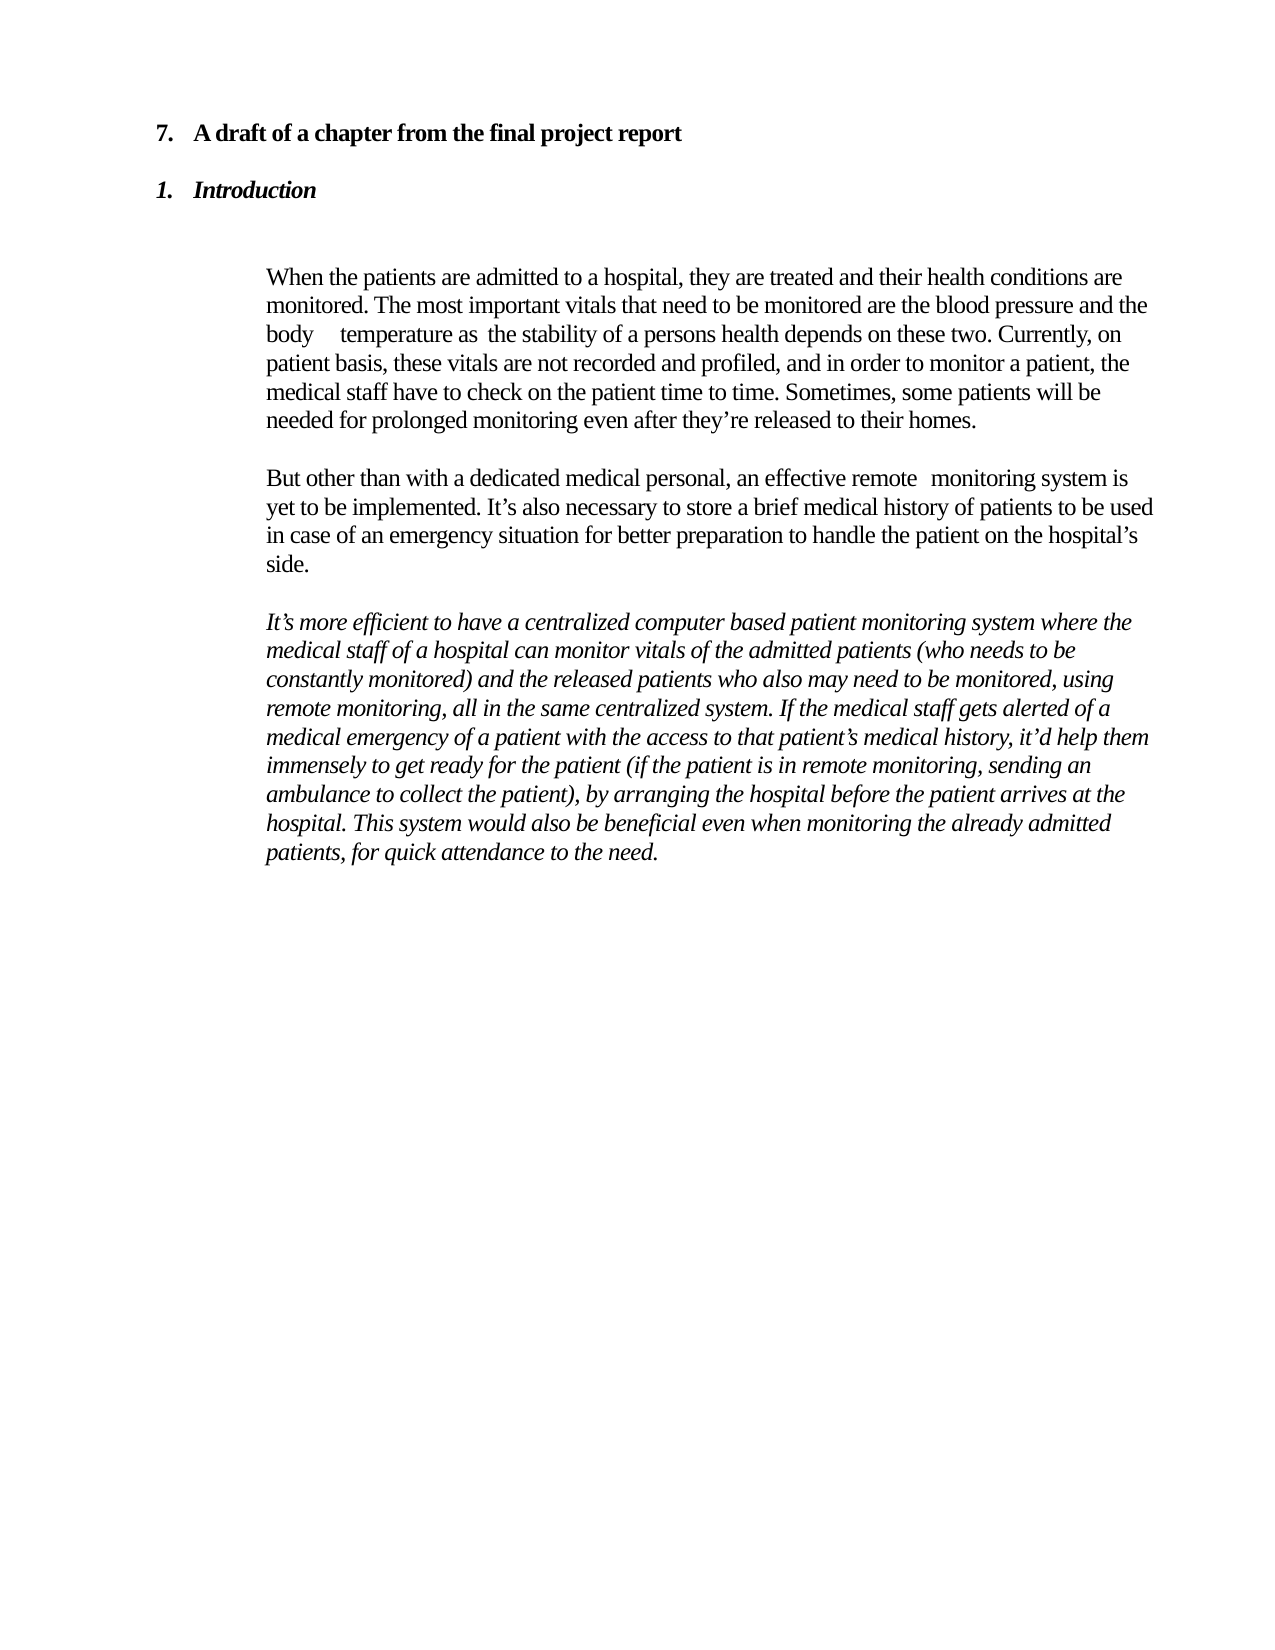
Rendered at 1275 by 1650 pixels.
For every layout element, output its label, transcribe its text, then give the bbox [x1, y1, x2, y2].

text When the patients are admitted to a hospital, they are treated and their health conditions are monitored. The most important vitals that need to be monitored are the blood pressure and the body temperature as the stability of a persons health depends on these two. Currently, on patient basis, these vitals are not recorded and profiled, and in order to monitor a patient, the medical staff have to check on the patient time to time. Sometimes, some patients will be needed for prolonged monitoring even after they’re released to their homes. [118, 262, 1157, 434]
text It’s more efficient to have a centralized computer based patient monitoring system where the medical staff of a hospital can monitor vitals of the admitted patients (who needs to be constantly monitored) and the released patients who also may need to be monitored, using remote monitoring, all in the same centralized system. If the medical staff gets alerted of a medical emergency of a patient with the access to that patient’s medical history, it’d help them immensely to get ready for the patient (if the patient is in remote monitoring, sending an ambulance to collect the patient), by arranging the hospital before the patient arrives at the hospital. This system would also be beneficial even when monitoring the already admitted patients, for quick attendance to the need. [118, 607, 1157, 866]
text But other than with a dedicated medical personal, an effective remote monitoring system is yet to be implemented. It’s also necessary to store a brief medical history of patients to be used in case of an emergency situation for better preparation to handle the patient on the hospital’s side. [118, 463, 1157, 578]
list Introduction [156, 176, 1157, 204]
list A draft of a chapter from the final project report [156, 118, 1157, 147]
